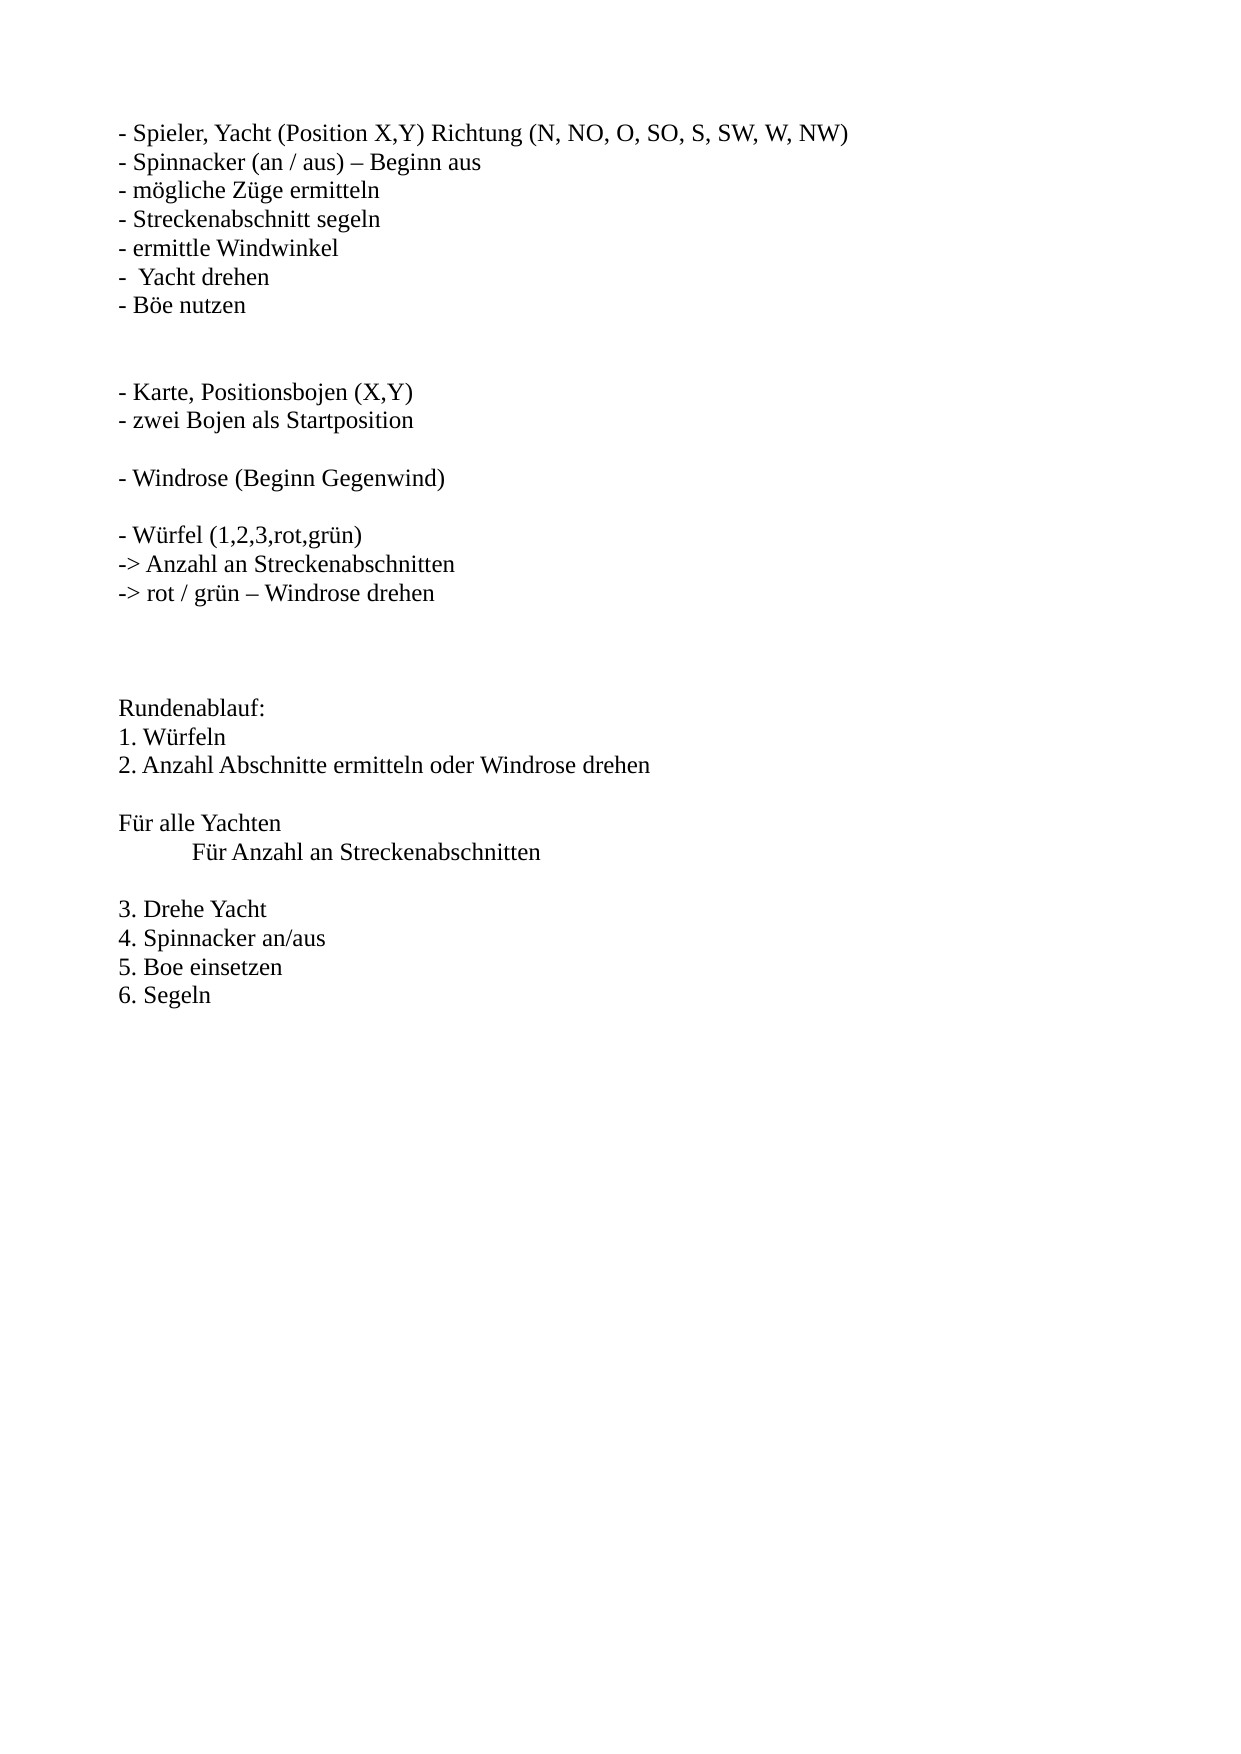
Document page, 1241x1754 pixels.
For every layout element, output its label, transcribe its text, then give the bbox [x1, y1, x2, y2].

text -> Anzahl an Streckenabschnitten [118, 549, 1122, 578]
text 1. Würfeln [118, 722, 1122, 751]
text Rundenablauf: [118, 693, 1122, 722]
text 4. Spinnacker an/aus [118, 923, 1122, 952]
text 6. Segeln [118, 981, 1122, 1009]
text - Yacht drehen [118, 262, 1122, 291]
text - mögliche Züge ermitteln [118, 176, 1122, 204]
text 2. Anzahl Abschnitte ermitteln oder Windrose drehen [118, 751, 1122, 779]
text Für alle Yachten [118, 808, 1122, 837]
text - Streckenabschnitt segeln [118, 204, 1122, 233]
text 3. Drehe Yacht [118, 894, 1122, 923]
text - Karte, Positionsbojen (X,Y) [118, 377, 1122, 406]
text - ermittle Windwinkel [118, 233, 1122, 262]
text - Böe nutzen [118, 291, 1122, 319]
text - Spieler, Yacht (Position X,Y) Richtung (N, NO, O, SO, S, SW, W, NW) [118, 118, 1122, 147]
text 5. Boe einsetzen [118, 952, 1122, 981]
text - zwei Bojen als Startposition [118, 406, 1122, 434]
text Für Anzahl an Streckenabschnitten [118, 837, 1122, 866]
text - Würfel (1,2,3,rot,grün) [118, 521, 1122, 549]
text -> rot / grün – Windrose drehen [118, 578, 1122, 607]
text - Spinnacker (an / aus) – Beginn aus [118, 147, 1122, 176]
text - Windrose (Beginn Gegenwind) [118, 463, 1122, 492]
